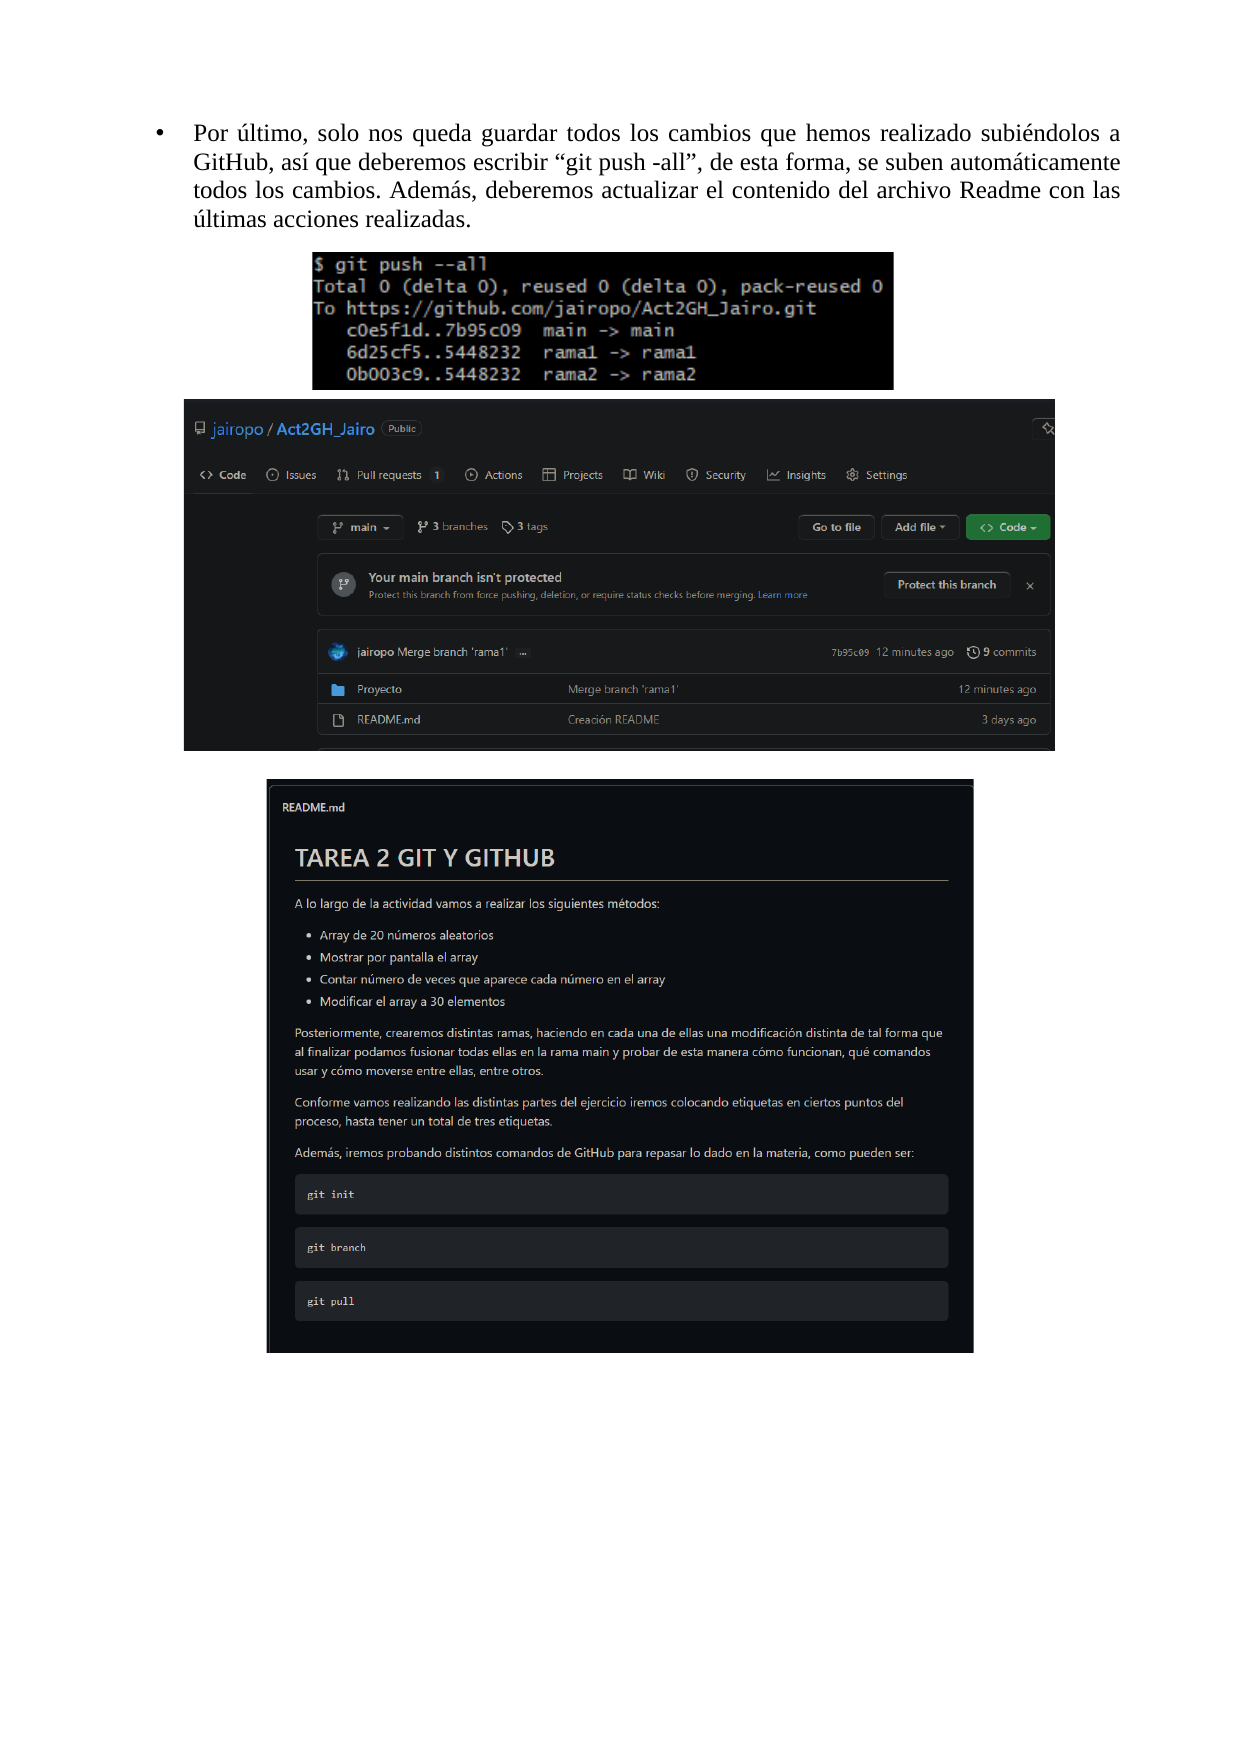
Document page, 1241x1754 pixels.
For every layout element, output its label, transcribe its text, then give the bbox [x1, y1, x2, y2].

list Por último, solo nos queda guardar todos los cambios que hemos realizado subiéndolos a GitHub, así que deberemos escribir “git push -all”, de esta forma, se suben automáticamente todos los cambios. Además, deberemos actualizar el contenido del archivo Readme con las últimas acciones realizadas. [156, 118, 1122, 233]
picture [266, 779, 974, 1353]
picture [183, 399, 1055, 751]
picture [312, 252, 894, 390]
